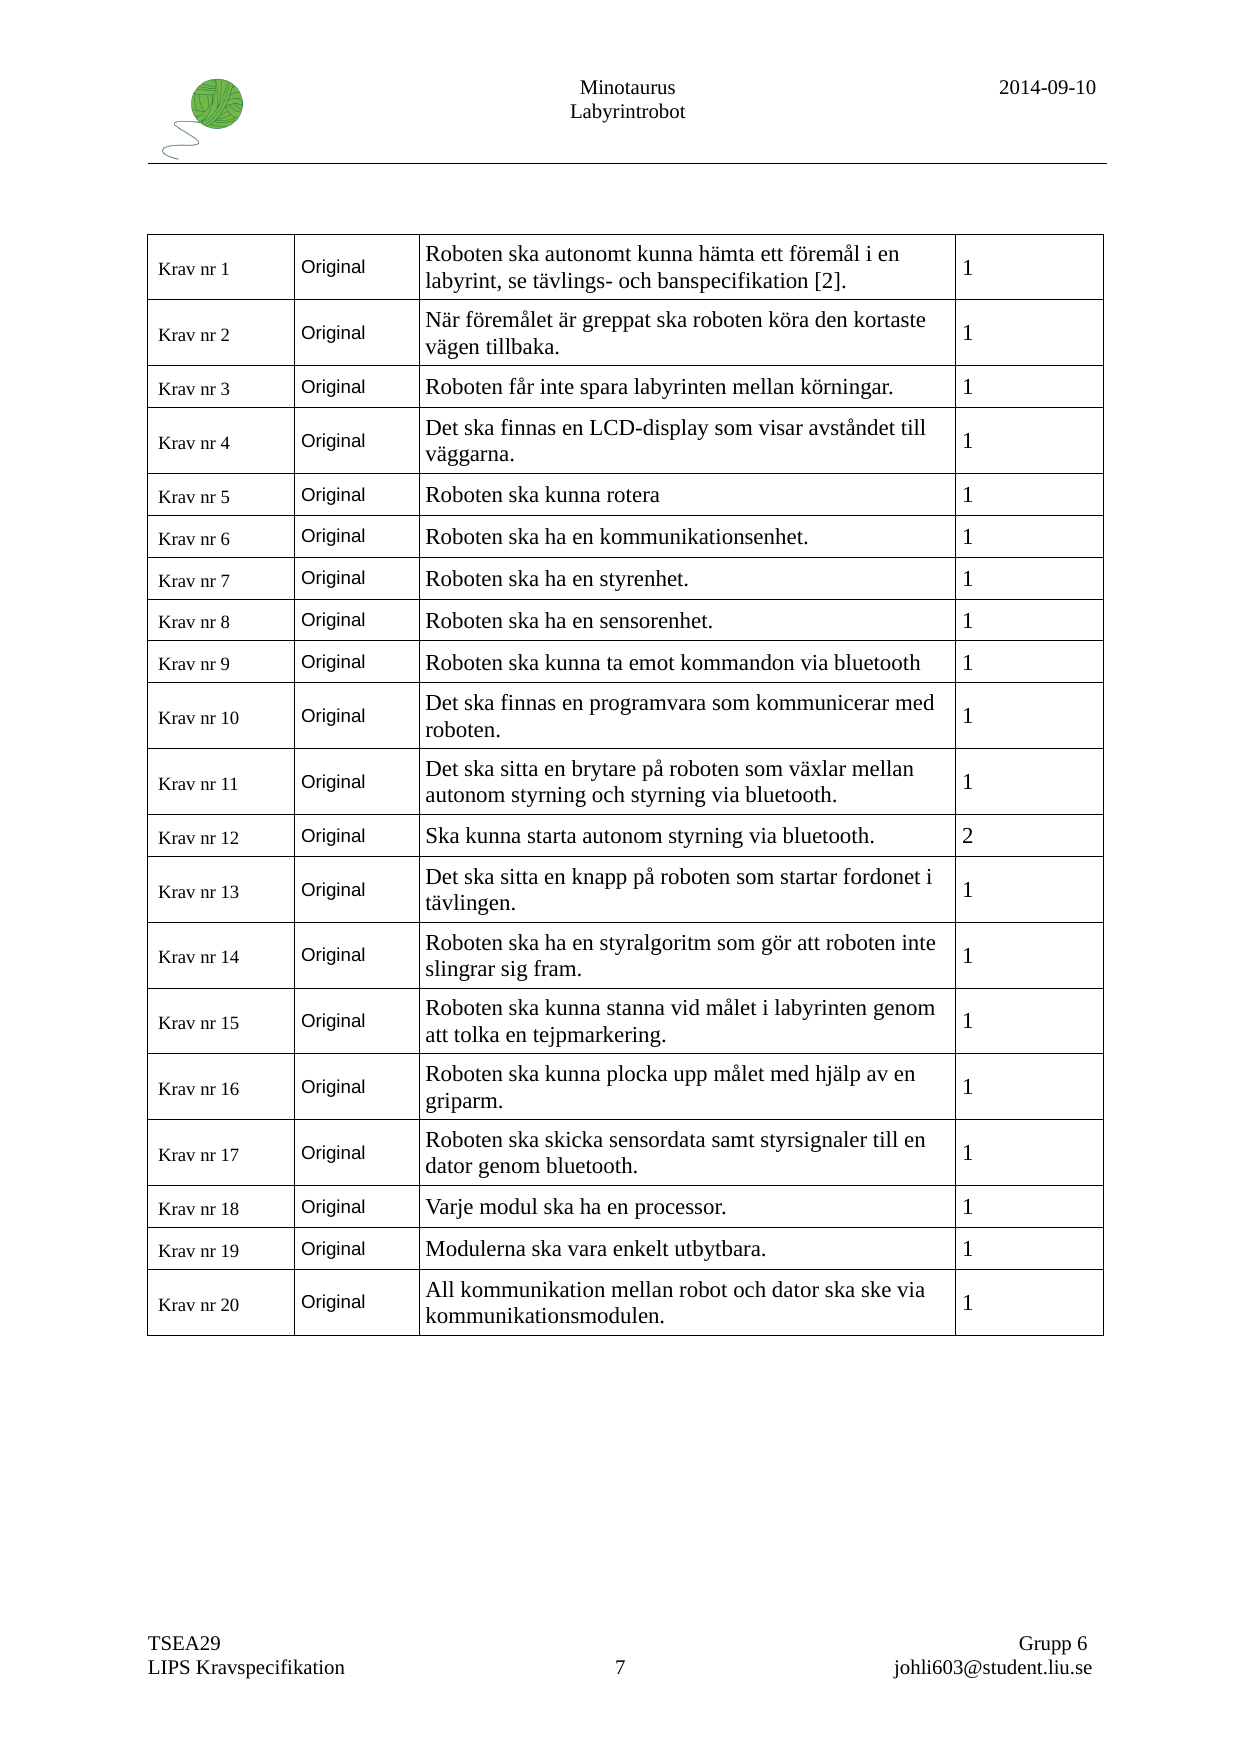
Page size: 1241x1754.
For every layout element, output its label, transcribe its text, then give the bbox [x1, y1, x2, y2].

table_cell Roboten ska ha en styrenhet. [420, 558, 955, 598]
table_cell Original [295, 1228, 419, 1269]
table_cell [148, 366, 294, 407]
table_cell Det ska finnas en programvara som kommunicerar med roboten. [420, 683, 955, 748]
table_cell 1 [956, 683, 1103, 748]
table_cell Modulerna ska vara enkelt utbytbara. [420, 1228, 955, 1269]
table_cell 1 [956, 749, 1103, 814]
table_cell Original [295, 641, 419, 682]
table_cell [148, 474, 294, 515]
table_cell Det ska sitta en knapp på roboten som startar fordonet i tävlingen. [420, 857, 955, 922]
table_cell Det ska sitta en brytare på roboten som växlar mellan autonom styrning och styrning via bluetooth. [420, 749, 955, 814]
table_cell 1 [956, 1270, 1103, 1334]
table_cell Original [295, 923, 419, 987]
table_cell Original [295, 857, 419, 922]
table_cell 1 [956, 1186, 1103, 1227]
table_cell 1 [956, 408, 1103, 473]
table_cell [148, 408, 294, 473]
table_cell Original [295, 989, 419, 1053]
table_cell [148, 1270, 294, 1334]
table_cell 1 [956, 857, 1103, 922]
table_cell 1 [956, 366, 1103, 407]
table_header [148, 235, 294, 299]
table_cell [148, 300, 294, 365]
table_cell Roboten ska kunna plocka upp målet med hjälp av en griparm. [420, 1054, 955, 1119]
table_cell Roboten ska kunna ta emot kommandon via bluetooth [420, 641, 955, 682]
table_cell [148, 1120, 294, 1185]
table_cell Original [295, 683, 419, 748]
table_cell [148, 923, 294, 987]
table_cell 1 [956, 516, 1103, 557]
table_cell Roboten ska ha en styralgoritm som gör att roboten inte slingrar sig fram. [420, 923, 955, 987]
table_cell Roboten ska ha en sensorenhet. [420, 600, 955, 640]
table_cell 1 [956, 641, 1103, 682]
table_cell Original [295, 474, 419, 515]
table_cell Original [295, 300, 419, 365]
table_header Roboten ska autonomt kunna hämta ett föremål i en labyrint, se tävlings- och banspecifikation [2]. [420, 235, 955, 299]
table_cell Original [295, 600, 419, 640]
table_cell När föremålet är greppat ska roboten köra den kortaste vägen tillbaka. [420, 300, 955, 365]
table_cell [148, 1054, 294, 1119]
table_cell [148, 749, 294, 814]
picture [159, 75, 248, 163]
table_cell [148, 558, 294, 598]
table_cell Roboten ska ha en kommunikationsenhet. [420, 516, 955, 557]
table_cell 1 [956, 1228, 1103, 1269]
table_cell Varje modul ska ha en processor. [420, 1186, 955, 1227]
table_header Original [295, 235, 419, 299]
table_cell 1 [956, 474, 1103, 515]
table_cell Roboten ska kunna stanna vid målet i labyrinten genom att tolka en tejpmarkering. [420, 989, 955, 1053]
table_cell Det ska finnas en LCD-display som visar avståndet till väggarna. [420, 408, 955, 473]
table_cell 1 [956, 300, 1103, 365]
table_cell 1 [956, 989, 1103, 1053]
table_cell Original [295, 558, 419, 598]
table_cell 1 [956, 558, 1103, 598]
table_cell Roboten ska kunna rotera [420, 474, 955, 515]
table_cell Original [295, 1054, 419, 1119]
table_cell [148, 815, 294, 856]
table_cell Original [295, 815, 419, 856]
table_header 1 [956, 235, 1103, 299]
table_cell [148, 641, 294, 682]
table_cell Ska kunna starta autonom styrning via bluetooth. [420, 815, 955, 856]
table_cell [148, 989, 294, 1053]
table_cell Original [295, 1186, 419, 1227]
table_cell Original [295, 1120, 419, 1185]
table_cell [148, 1186, 294, 1227]
table_cell [148, 857, 294, 922]
table_cell Roboten ska skicka sensordata samt styrsignaler till en dator genom bluetooth. [420, 1120, 955, 1185]
table_cell Original [295, 366, 419, 407]
table_cell Original [295, 749, 419, 814]
table_cell [148, 1228, 294, 1269]
table_cell Original [295, 1270, 419, 1334]
table_cell Original [295, 516, 419, 557]
table_cell 1 [956, 600, 1103, 640]
table_cell 1 [956, 923, 1103, 987]
table_cell [148, 683, 294, 748]
table_cell Roboten får inte spara labyrinten mellan körningar. [420, 366, 955, 407]
table_cell Original [295, 408, 419, 473]
table_cell 2 [956, 815, 1103, 856]
table_cell [148, 516, 294, 557]
table_cell All kommunikation mellan robot och dator ska ske via kommunikationsmodulen. [420, 1270, 955, 1334]
table_cell 1 [956, 1054, 1103, 1119]
table_cell [148, 600, 294, 640]
table_cell 1 [956, 1120, 1103, 1185]
